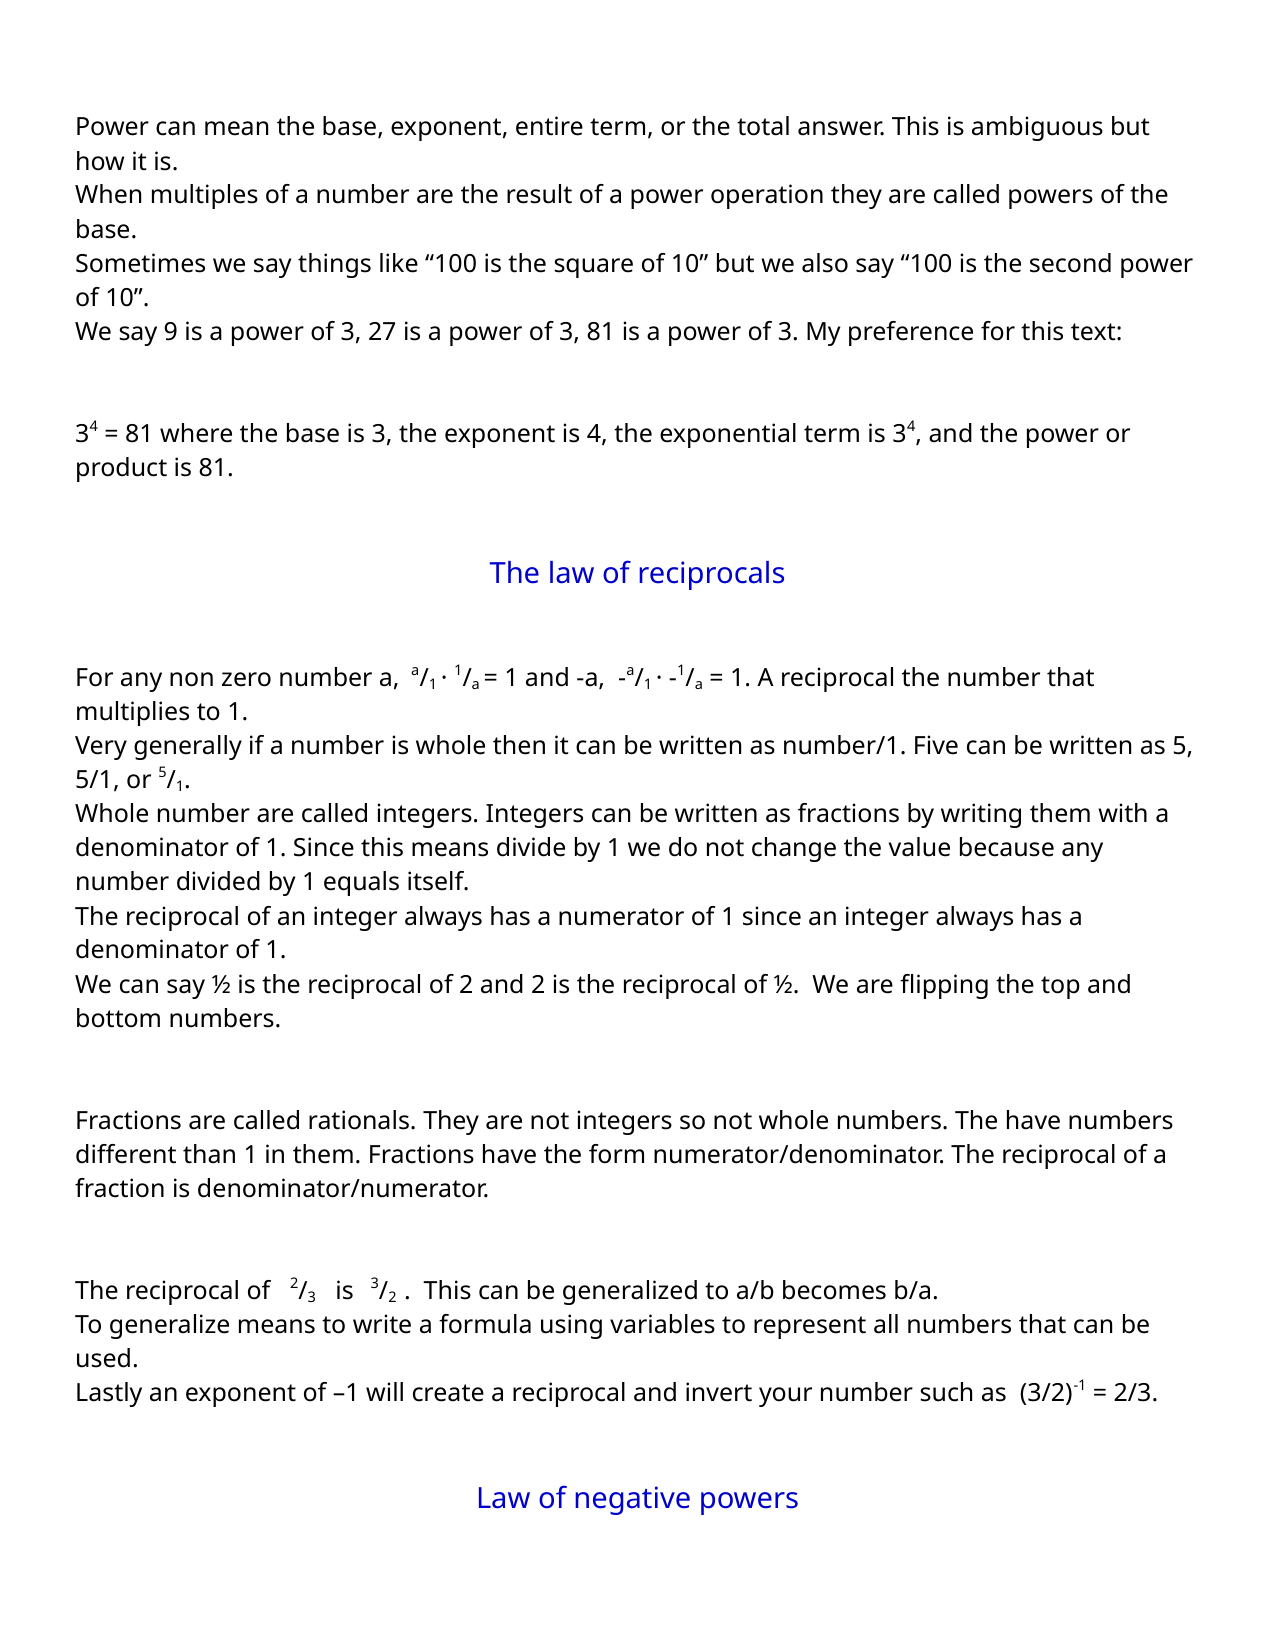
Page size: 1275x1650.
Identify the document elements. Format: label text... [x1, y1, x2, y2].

text The law of reciprocals [75, 552, 1200, 592]
text The reciprocal of an integer always has a numerator of 1 since an integer always has a denominator of 1. [75, 898, 1200, 966]
text Very generally if a number is whole then it can be written as number/1. Five can be written as 5, 5/1, or 5/1. [75, 728, 1200, 796]
text To generalize means to write a formula using variables to represent all numbers that can be used. [75, 1307, 1200, 1375]
text Law of negative powers [75, 1477, 1200, 1517]
text We say 9 is a power of 3, 27 is a power of 3, 81 is a power of 3. My preference for this text: [75, 313, 1200, 347]
text The reciprocal of 2/3 is 3/2 . This can be generalized to a/b becomes b/a. [75, 1273, 1200, 1307]
text When multiples of a number are the result of a power operation they are called powers of the base. [75, 177, 1200, 245]
text Sometimes we say things like “100 is the square of 10” but we also say “100 is the second power of 10”. [75, 245, 1200, 313]
text Lastly an exponent of –1 will create a reciprocal and invert your number such as (3/2)-1 = 2/3. [75, 1375, 1200, 1409]
text Fractions are called rationals. They are not integers so not whole numbers. The have numbers different than 1 in them. Fractions have the form numerator/denominator. The reciprocal of a fraction is denominator/numerator. [75, 1102, 1200, 1205]
text Power can mean the base, exponent, entire term, or the total answer. This is ambiguous but how it is. [75, 109, 1200, 177]
text We can say ½ is the reciprocal of 2 and 2 is the reciprocal of ½. We are flipping the top and bottom numbers. [75, 966, 1200, 1034]
text 34 = 81 where the base is 3, the exponent is 4, the exponential term is 34, and the power or product is 81. [75, 416, 1200, 484]
text Whole number are called integers. Integers can be written as fractions by writing them with a denominator of 1. Since this means divide by 1 we do not change the value because any number divided by 1 equals itself. [75, 796, 1200, 898]
text For any non zero number a, a/1 · 1/a = 1 and -a, -a/1 · -1/a = 1. A reciprocal the number that multiplies to 1. [75, 660, 1200, 728]
